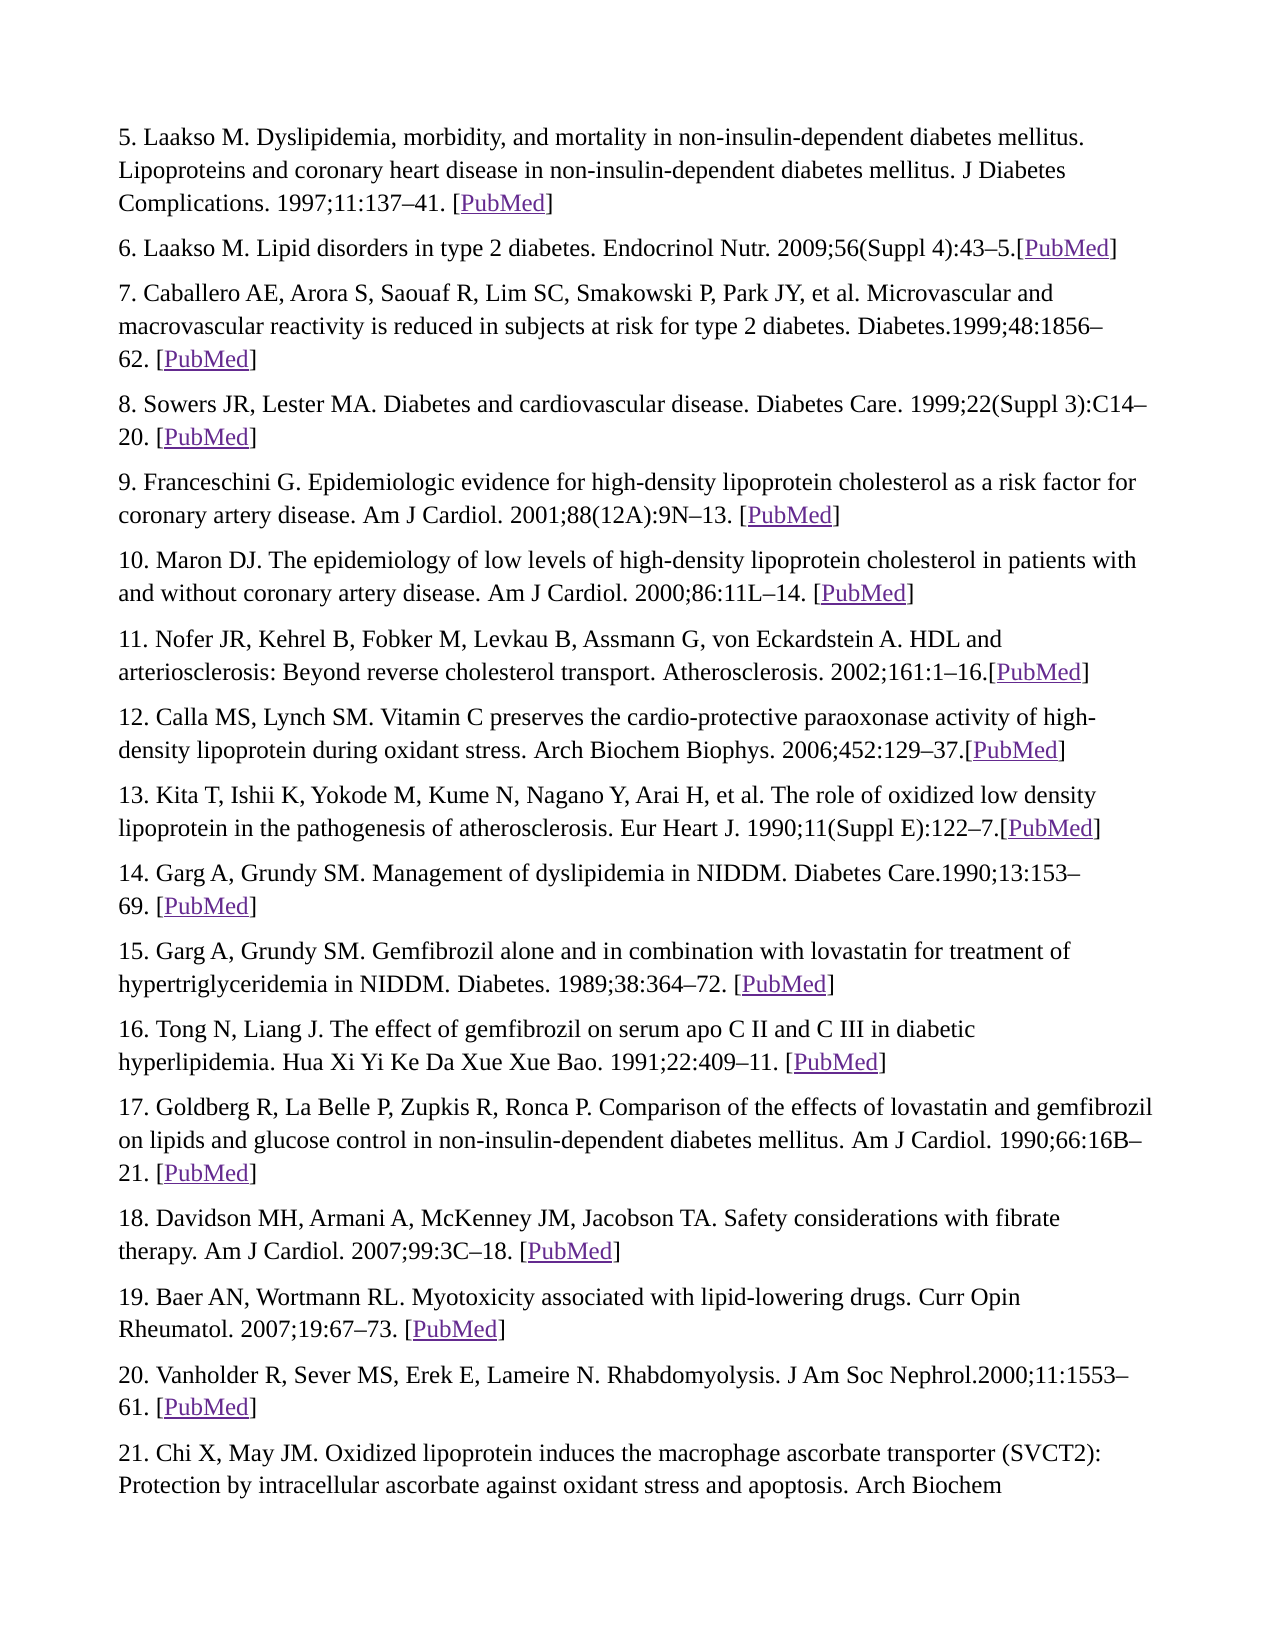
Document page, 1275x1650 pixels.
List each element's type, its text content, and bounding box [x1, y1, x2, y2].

text 12. Calla MS, Lynch SM. Vitamin C preserves the cardio-protective paraoxonase activity of high-density lipoprotein during oxidant stress. Arch Biochem Biophys. 2006;452:129–37.[PubMed] [118, 698, 1157, 763]
text 21. Chi X, May JM. Oxidized lipoprotein induces the macrophage ascorbate transporter (SVCT2): Protection by intracellular ascorbate against oxidant stress and apoptosis. Arch Biochem [118, 1434, 1157, 1499]
text 19. Baer AN, Wortmann RL. Myotoxicity associated with lipid-lowering drugs. Curr Opin Rheumatol. 2007;19:67–73. [PubMed] [118, 1277, 1157, 1343]
text 18. Davidson MH, Armani A, McKenney JM, Jacobson TA. Safety considerations with fibrate therapy. Am J Cardiol. 2007;99:3C–18. [PubMed] [118, 1199, 1157, 1265]
text 10. Maron DJ. The epidemiology of low levels of high-density lipoprotein cholesterol in patients with and without coronary artery disease. Am J Cardiol. 2000;86:11L–14. [PubMed] [118, 542, 1157, 607]
text 14. Garg A, Grundy SM. Management of dyslipidemia in NIDDM. Diabetes Care.1990;13:153–69. [PubMed] [118, 854, 1157, 920]
text 7. Caballero AE, Arora S, Saouaf R, Lim SC, Smakowski P, Park JY, et al. Microvascular and macrovascular reactivity is reduced in subjects at risk for type 2 diabetes. Diabetes.1999;48:1856–62. [PubMed] [118, 274, 1157, 373]
text 15. Garg A, Grundy SM. Gemfibrozil alone and in combination with lovastatin for treatment of hypertriglyceridemia in NIDDM. Diabetes. 1989;38:364–72. [PubMed] [118, 932, 1157, 998]
text 11. Nofer JR, Kehrel B, Fobker M, Levkau B, Assmann G, von Eckardstein A. HDL and arteriosclerosis: Beyond reverse cholesterol transport. Atherosclerosis. 2002;161:1–16.[PubMed] [118, 620, 1157, 685]
text 16. Tong N, Liang J. The effect of gemfibrozil on serum apo C II and C III in diabetic hyperlipidemia. Hua Xi Yi Ke Da Xue Xue Bao. 1991;22:409–11. [PubMed] [118, 1010, 1157, 1076]
text 13. Kita T, Ishii K, Yokode M, Kume N, Nagano Y, Arai H, et al. The role of oxidized low density lipoprotein in the pathogenesis of atherosclerosis. Eur Heart J. 1990;11(Suppl E):122–7.[PubMed] [118, 776, 1157, 842]
text 9. Franceschini G. Epidemiologic evidence for high-density lipoprotein cholesterol as a risk factor for coronary artery disease. Am J Cardiol. 2001;88(12A):9N–13. [PubMed] [118, 463, 1157, 529]
text 6. Laakso M. Lipid disorders in type 2 diabetes. Endocrinol Nutr. 2009;56(Suppl 4):43–5.[PubMed] [118, 229, 1157, 262]
text 17. Goldberg R, La Belle P, Zupkis R, Ronca P. Comparison of the effects of lovastatin and gemfibrozil on lipids and glucose control in non-insulin-dependent diabetes mellitus. Am J Cardiol. 1990;66:16B–21. [PubMed] [118, 1088, 1157, 1187]
text 8. Sowers JR, Lester MA. Diabetes and cardiovascular disease. Diabetes Care. 1999;22(Suppl 3):C14–20. [PubMed] [118, 385, 1157, 451]
text 20. Vanholder R, Sever MS, Erek E, Lameire N. Rhabdomyolysis. J Am Soc Nephrol.2000;11:1553–61. [PubMed] [118, 1356, 1157, 1421]
text 5. Laakso M. Dyslipidemia, morbidity, and mortality in non-insulin-dependent diabetes mellitus. Lipoproteins and coronary heart disease in non-insulin-dependent diabetes mellitus. J Diabetes Complications. 1997;11:137–41. [PubMed] [118, 118, 1157, 217]
